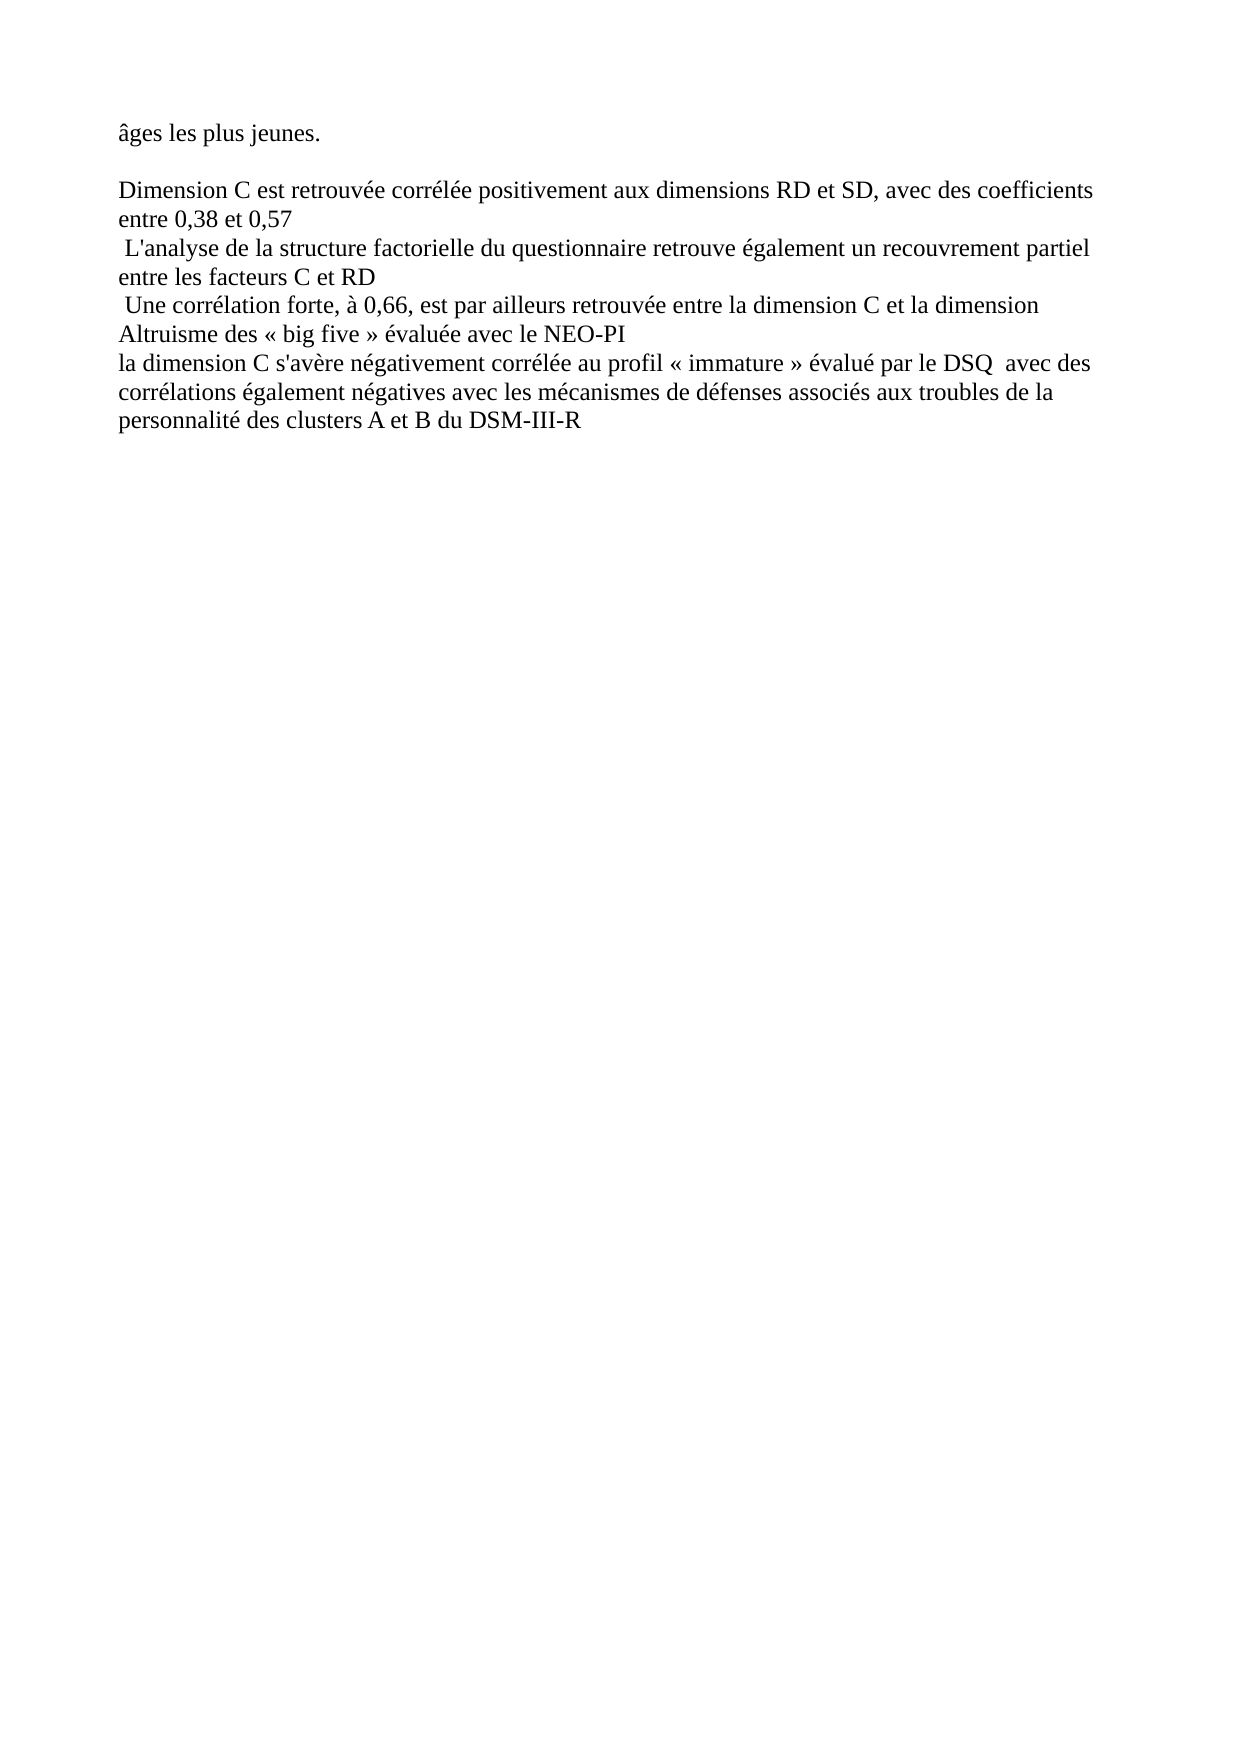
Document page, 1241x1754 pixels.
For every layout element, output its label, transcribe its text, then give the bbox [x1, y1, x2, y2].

text Une corrélation forte, à 0,66, est par ailleurs retrouvée entre la dimension C et la dimension Altruisme des « big five » évaluée avec le NEO-PI [118, 291, 1122, 348]
text L'analyse de la structure factorielle du questionnaire retrouve également un recouvrement partiel entre les facteurs C et RD [118, 233, 1122, 291]
text âges les plus jeunes. [118, 118, 1122, 147]
text la dimension C s'avère négativement corrélée au profil « immature » évalué par le DSQ avec des corrélations également négatives avec les mécanismes de défenses associés aux troubles de la personnalité des clusters A et B du DSM-III-R [118, 348, 1122, 434]
text Dimension C est retrouvée corrélée positivement aux dimensions RD et SD, avec des coefficients entre 0,38 et 0,57 [118, 176, 1122, 233]
